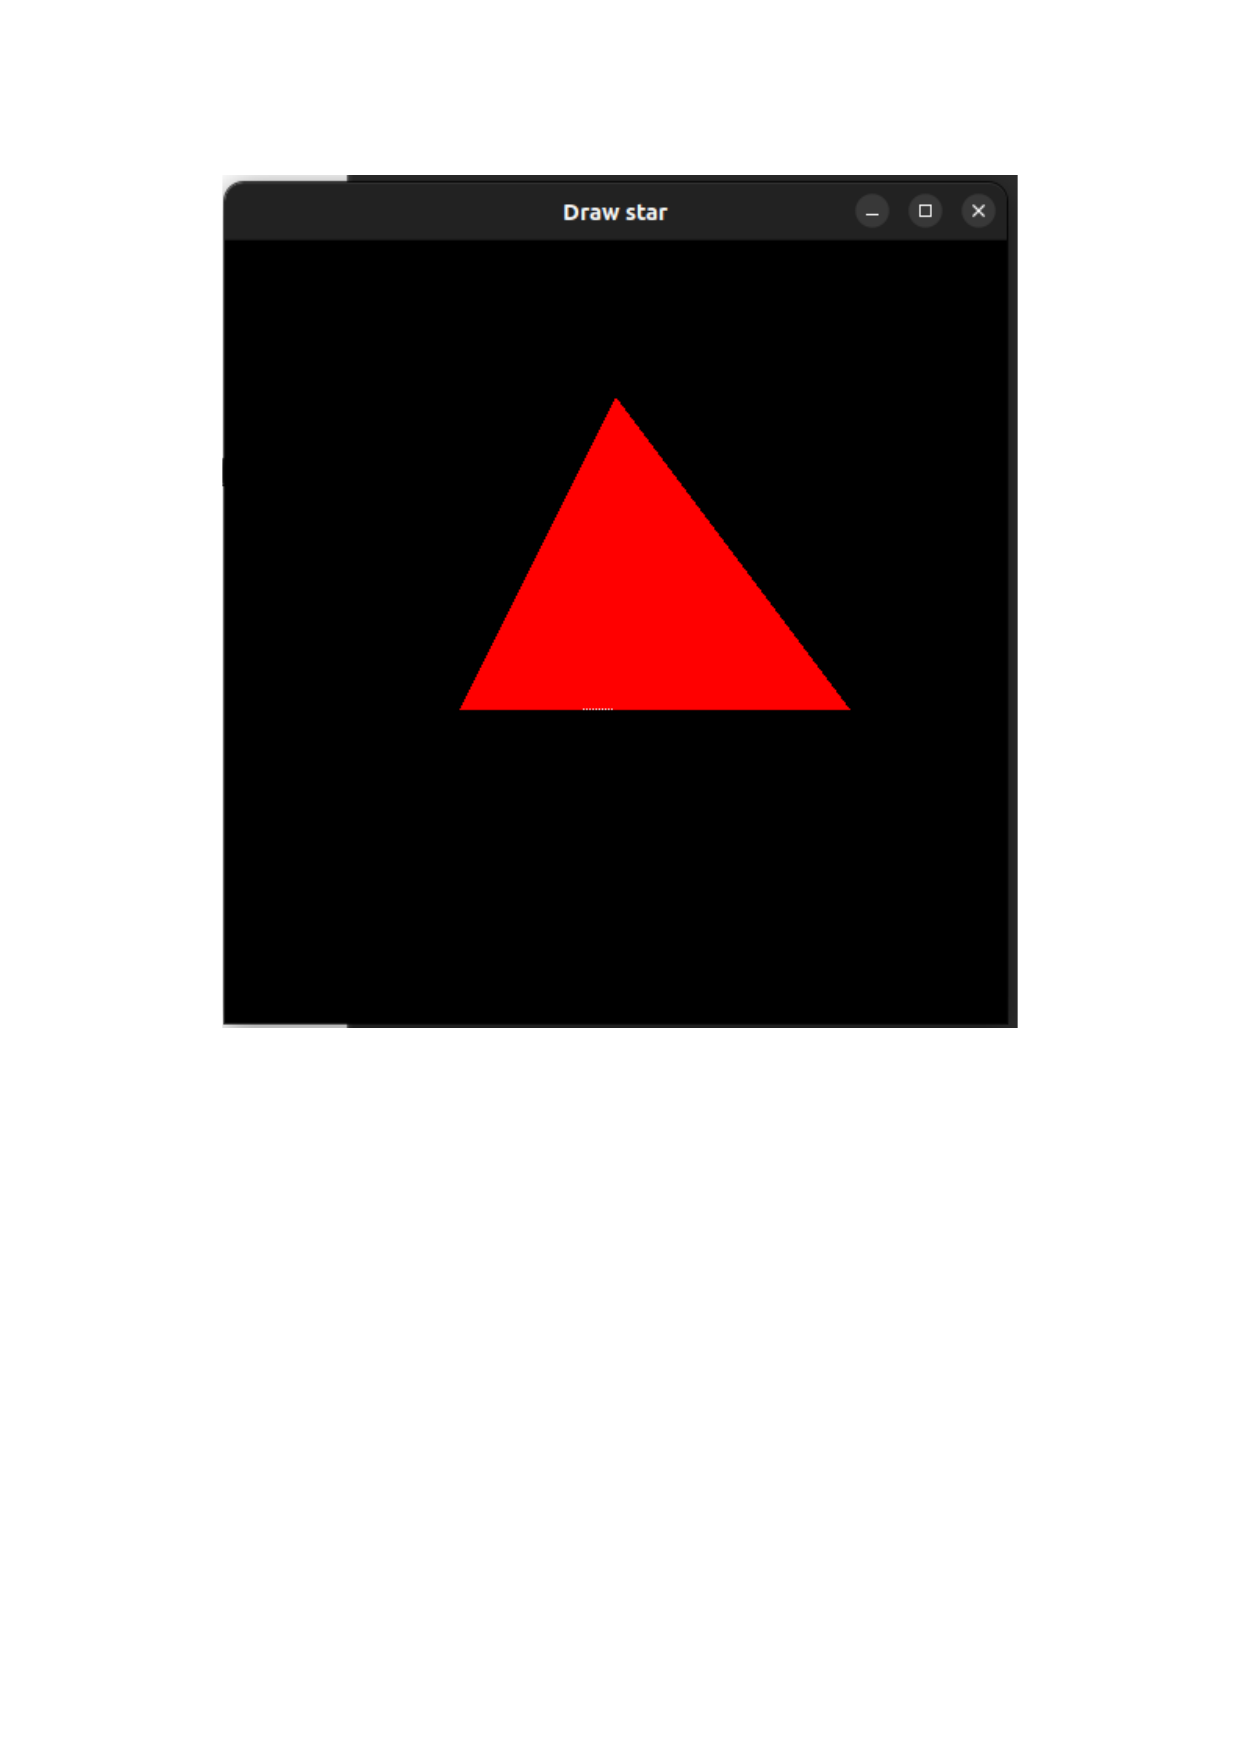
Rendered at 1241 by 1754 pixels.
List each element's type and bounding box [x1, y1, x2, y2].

picture [222, 175, 1018, 1028]
